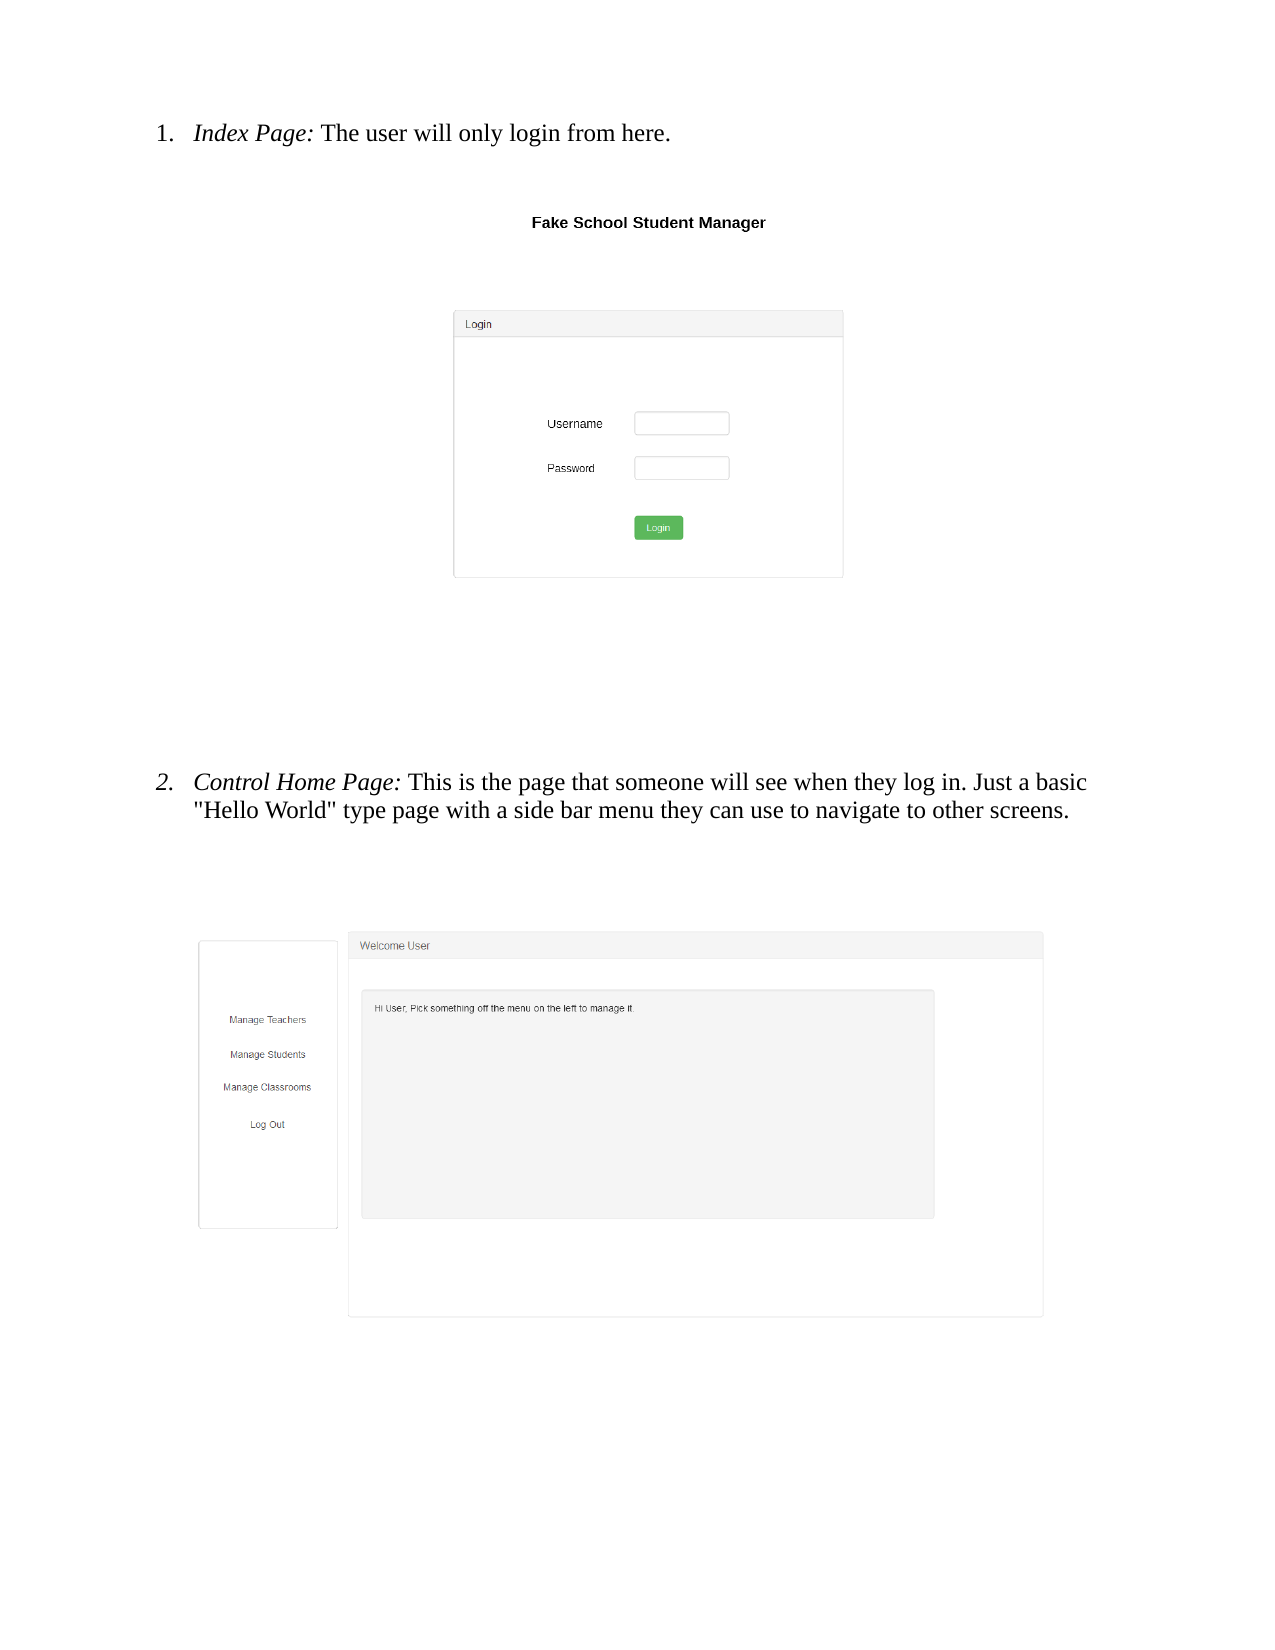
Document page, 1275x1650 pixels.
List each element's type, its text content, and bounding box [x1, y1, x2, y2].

picture [118, 853, 1157, 1416]
picture [118, 175, 1157, 738]
list Control Home Page: This is the page that someone will see when they log in. Just a basic "Hello World" type page with a side bar menu they can use to navigate to other screens. [156, 767, 1157, 824]
list Index Page: The user will only login from here. [156, 118, 1157, 147]
